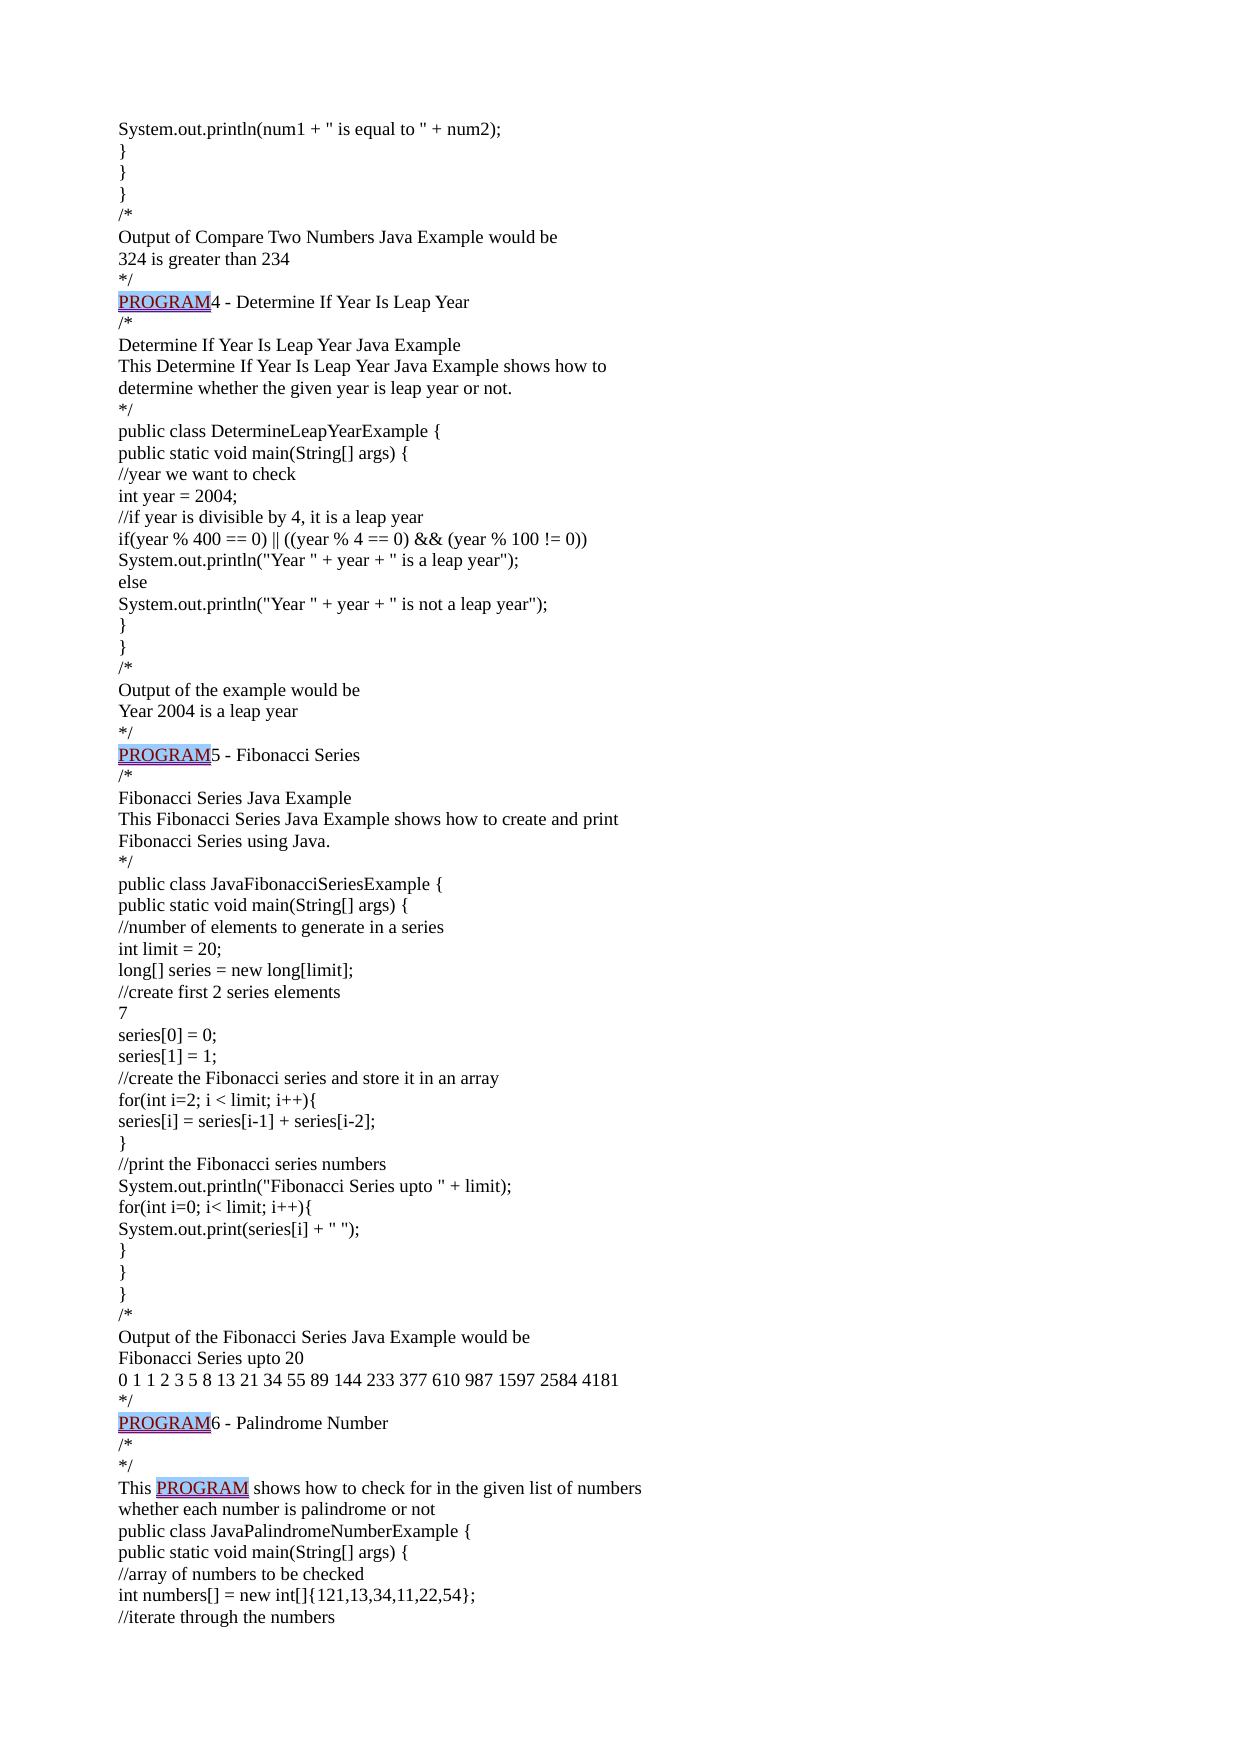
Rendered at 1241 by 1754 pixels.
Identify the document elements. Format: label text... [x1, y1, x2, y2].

text Year 2004 is a leap year [118, 700, 1122, 722]
text Output of Compare Two Numbers Java Example would be [118, 226, 1122, 247]
text } [118, 1282, 1122, 1304]
text int year = 2004; [118, 485, 1122, 506]
text determine whether the given year is leap year or not. [118, 377, 1122, 398]
text System.out.println("Year " + year + " is a leap year"); [118, 549, 1122, 571]
text System.out.println(num1 + " is equal to " + num2); [118, 118, 1122, 140]
text program6 - Palindrome Number [118, 1412, 1119, 1433]
text //year we want to check [118, 463, 1122, 485]
text */ [118, 722, 1122, 743]
text 0 1 1 2 3 5 8 13 21 34 55 89 144 233 377 610 987 1597 2584 4181 [118, 1369, 1122, 1390]
text for(int i=2; i < limit; i++){ [118, 1088, 1122, 1110]
text } [118, 1239, 1122, 1261]
text System.out.println("Fibonacci Series upto " + limit); [118, 1175, 1122, 1196]
text 7 [118, 1002, 1122, 1024]
text } [118, 1132, 1122, 1153]
text /* [118, 1433, 1122, 1455]
text /* [118, 1304, 1122, 1326]
text This Fibonacci Series Java Example shows how to create and print [118, 808, 1122, 830]
text whether each number is palindrome or not [118, 1498, 1122, 1520]
text int limit = 20; [118, 937, 1122, 959]
text } [118, 161, 1122, 183]
text /* [118, 765, 1122, 787]
text Fibonacci Series upto 20 [118, 1347, 1122, 1369]
text //iterate through the numbers [118, 1606, 1122, 1627]
text /* [118, 204, 1122, 226]
text //create the Fibonacci series and store it in an array [118, 1067, 1122, 1088]
text if(year % 400 == 0) || ((year % 4 == 0) && (year % 100 != 0)) [118, 528, 1122, 549]
text public static void main(String[] args) { [118, 1541, 1122, 1563]
text } [118, 1261, 1122, 1282]
text } [118, 140, 1122, 161]
text public class DetermineLeapYearExample { [118, 420, 1122, 442]
text public static void main(String[] args) { [118, 894, 1122, 916]
text series[0] = 0; [118, 1024, 1122, 1045]
text System.out.println("Year " + year + " is not a leap year"); [118, 592, 1122, 614]
text //number of elements to generate in a series [118, 916, 1122, 937]
text */ [118, 269, 1122, 291]
text //print the Fibonacci series numbers [118, 1153, 1122, 1175]
text */ [118, 1390, 1122, 1412]
text /* [118, 312, 1122, 334]
text int numbers[] = new int[]{121,13,34,11,22,54}; [118, 1584, 1122, 1606]
text This Determine If Year Is Leap Year Java Example shows how to [118, 355, 1122, 377]
text //if year is divisible by 4, it is a leap year [118, 506, 1122, 528]
text public class JavaPalindromeNumberExample { [118, 1520, 1122, 1541]
text */ [118, 1455, 1122, 1477]
text //array of numbers to be checked [118, 1563, 1122, 1584]
text Output of the example would be [118, 679, 1122, 700]
text */ [118, 851, 1122, 873]
text else [118, 571, 1122, 592]
text public class JavaFibonacciSeriesExample { [118, 873, 1122, 894]
text series[1] = 1; [118, 1045, 1122, 1067]
text long[] series = new long[limit]; [118, 959, 1122, 981]
text public static void main(String[] args) { [118, 442, 1122, 463]
text program4 - Determine If Year Is Leap Year [118, 291, 1119, 312]
text series[i] = series[i-1] + series[i-2]; [118, 1110, 1122, 1132]
text Fibonacci Series Java Example [118, 787, 1122, 808]
text This program shows how to check for in the given list of numbers [118, 1477, 1119, 1498]
text Output of the Fibonacci Series Java Example would be [118, 1326, 1122, 1347]
text 324 is greater than 234 [118, 247, 1122, 269]
text //create first 2 series elements [118, 981, 1122, 1002]
text */ [118, 398, 1122, 420]
text } [118, 183, 1122, 204]
text System.out.print(series[i] + " "); [118, 1218, 1122, 1239]
text } [118, 614, 1122, 636]
text Fibonacci Series using Java. [118, 830, 1122, 851]
text program5 - Fibonacci Series [118, 743, 1119, 765]
text for(int i=0; i< limit; i++){ [118, 1196, 1122, 1218]
text } [118, 636, 1122, 657]
text /* [118, 657, 1122, 679]
text Determine If Year Is Leap Year Java Example [118, 334, 1122, 355]
